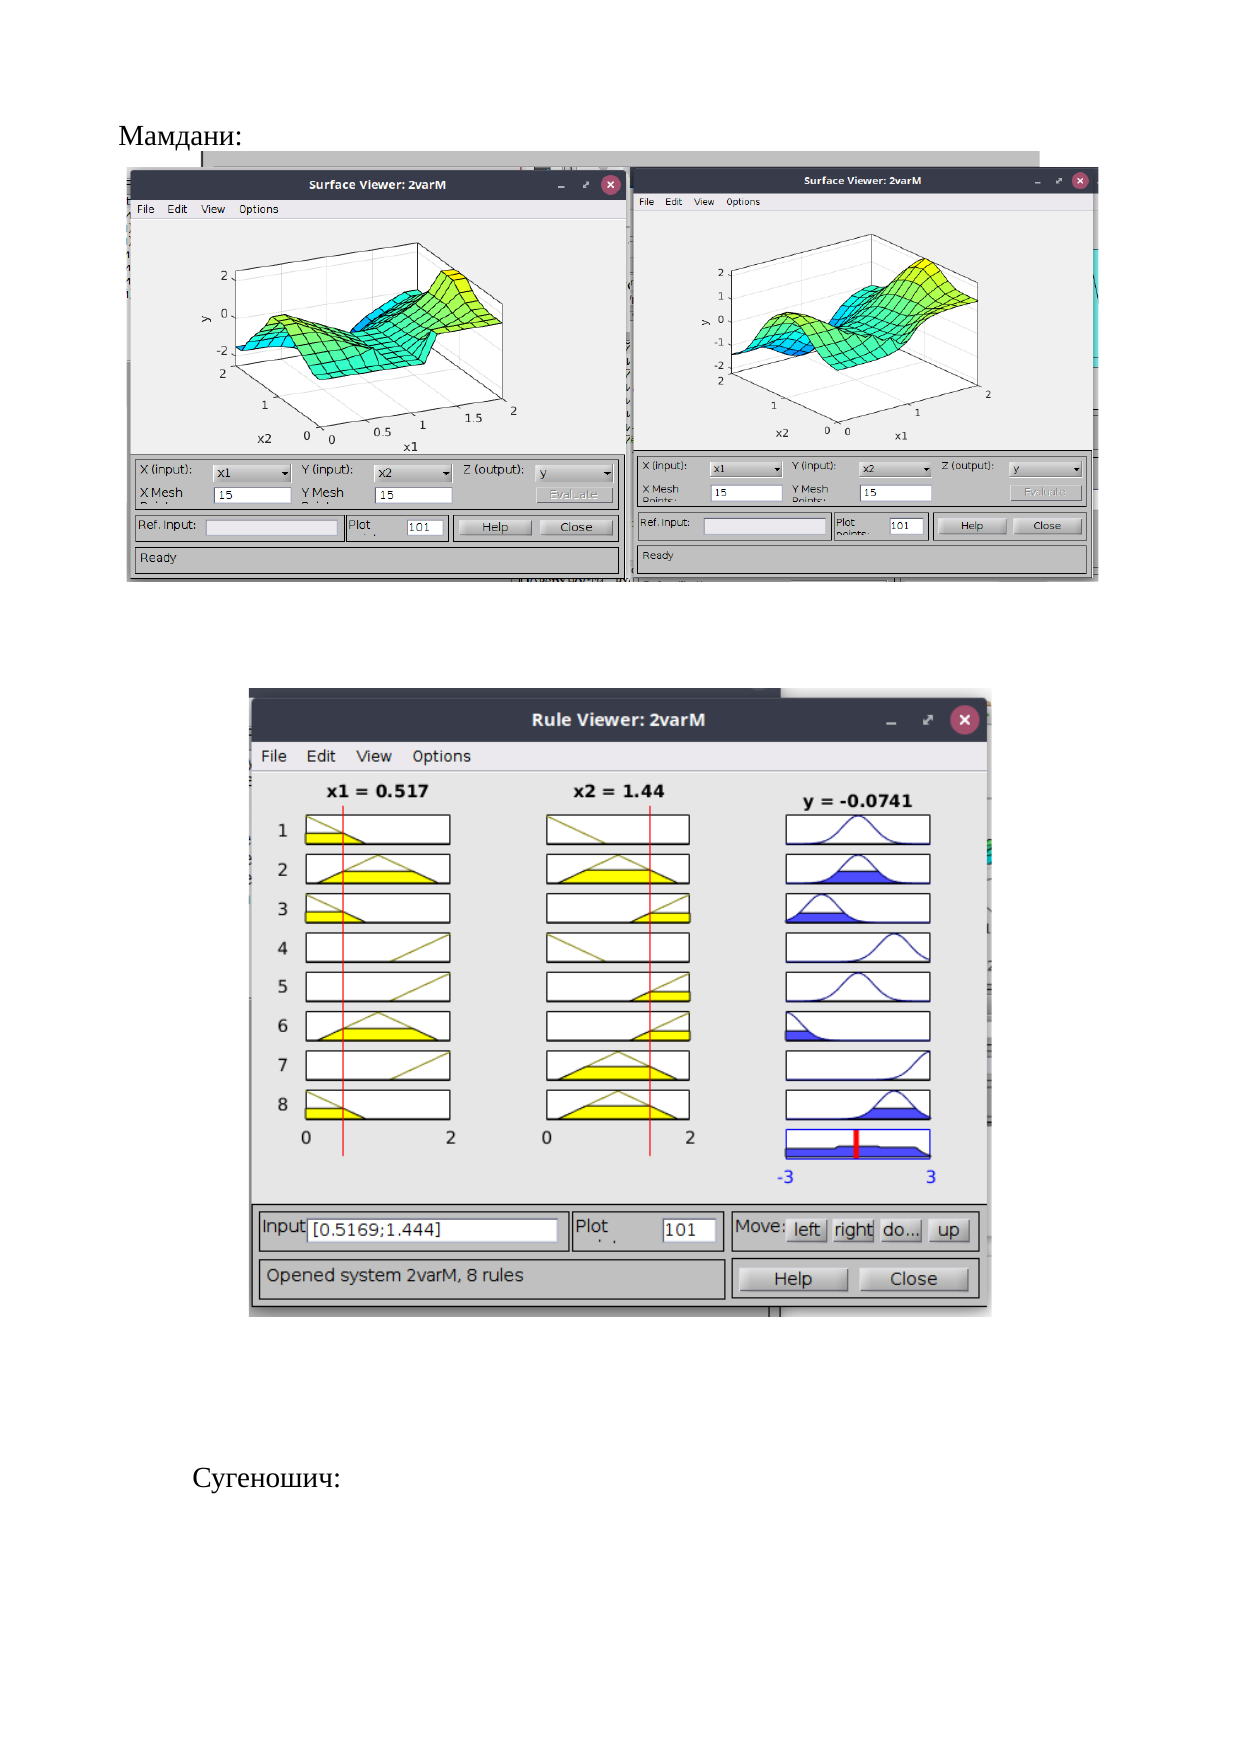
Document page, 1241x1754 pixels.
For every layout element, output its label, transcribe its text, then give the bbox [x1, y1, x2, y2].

text Сугеношич: [118, 1460, 1122, 1493]
text Мамдани: [118, 118, 1122, 152]
picture [248, 688, 992, 1317]
picture [126, 151, 1099, 582]
